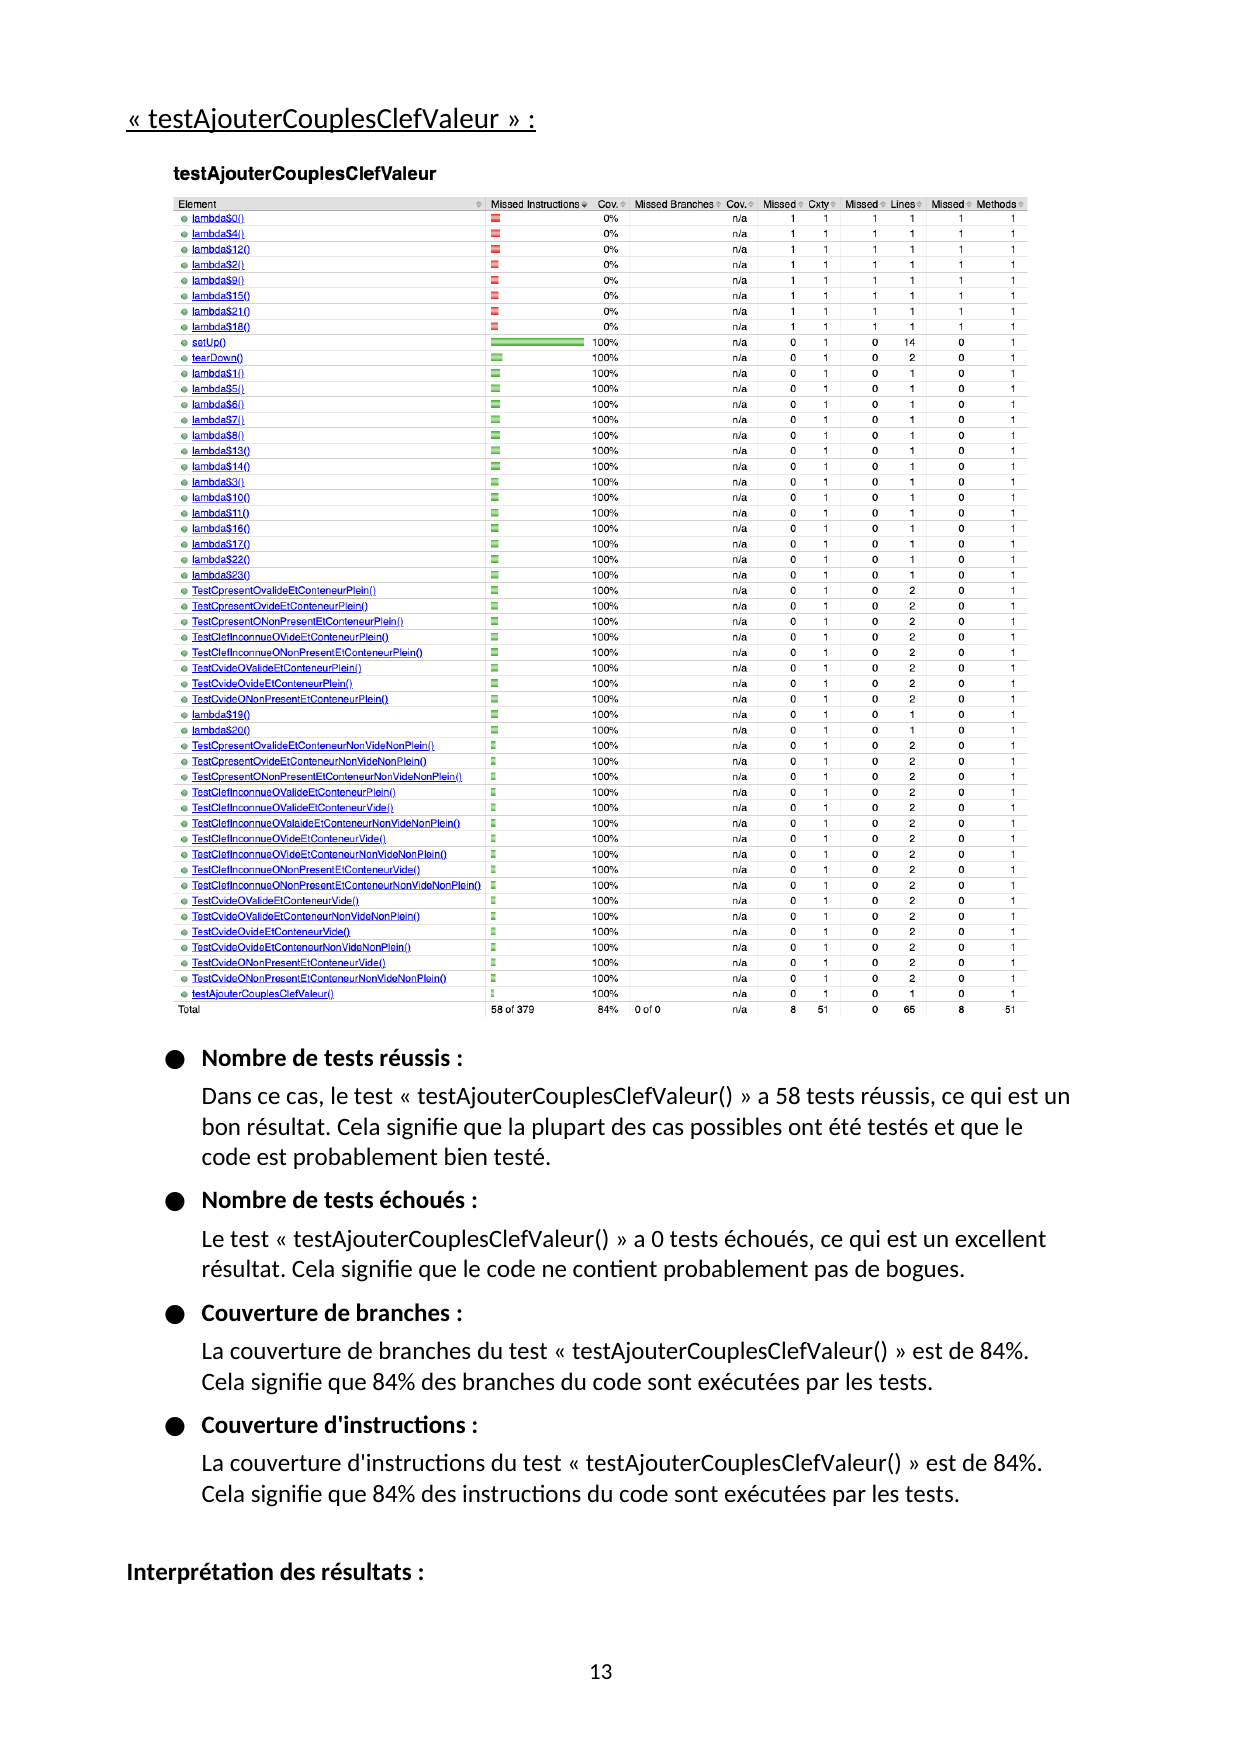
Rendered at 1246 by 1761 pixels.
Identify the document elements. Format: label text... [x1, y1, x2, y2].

list Nombre de tests échoués : [164, 1172, 1075, 1223]
picture [167, 160, 1034, 1021]
text Dans ce cas, le test « testAjouterCouplesClefValeur() » a 58 tests réussis, ce qui est un bon résultat. Cela signifie que la plupart des cas possibles ont été testés et que le code est probablement bien testé. [201, 1080, 1075, 1172]
text La couverture de branches du test « testAjouterCouplesClefValeur() » est de 84%. Cela signifie que 84% des branches du code sont exécutées par les tests. [201, 1335, 1075, 1396]
text Interprétation des résultats : [126, 1556, 1075, 1586]
list Couverture d'instructions : [164, 1396, 1075, 1448]
text La couverture d'instructions du test « testAjouterCouplesClefValeur() » est de 84%. Cela signifie que 84% des instructions du code sont exécutées par les tests. [201, 1448, 1075, 1509]
text Le test « testAjouterCouplesClefValeur() » a 0 tests échoués, ce qui est un excellent résultat. Cela signifie que le code ne contient probablement pas de bogues. [201, 1223, 1075, 1284]
text « testAjouterCouplesClefValeur » : [126, 100, 1075, 136]
list Nombre de tests réussis : [164, 1029, 1075, 1080]
list Couverture de branches : [164, 1284, 1075, 1335]
